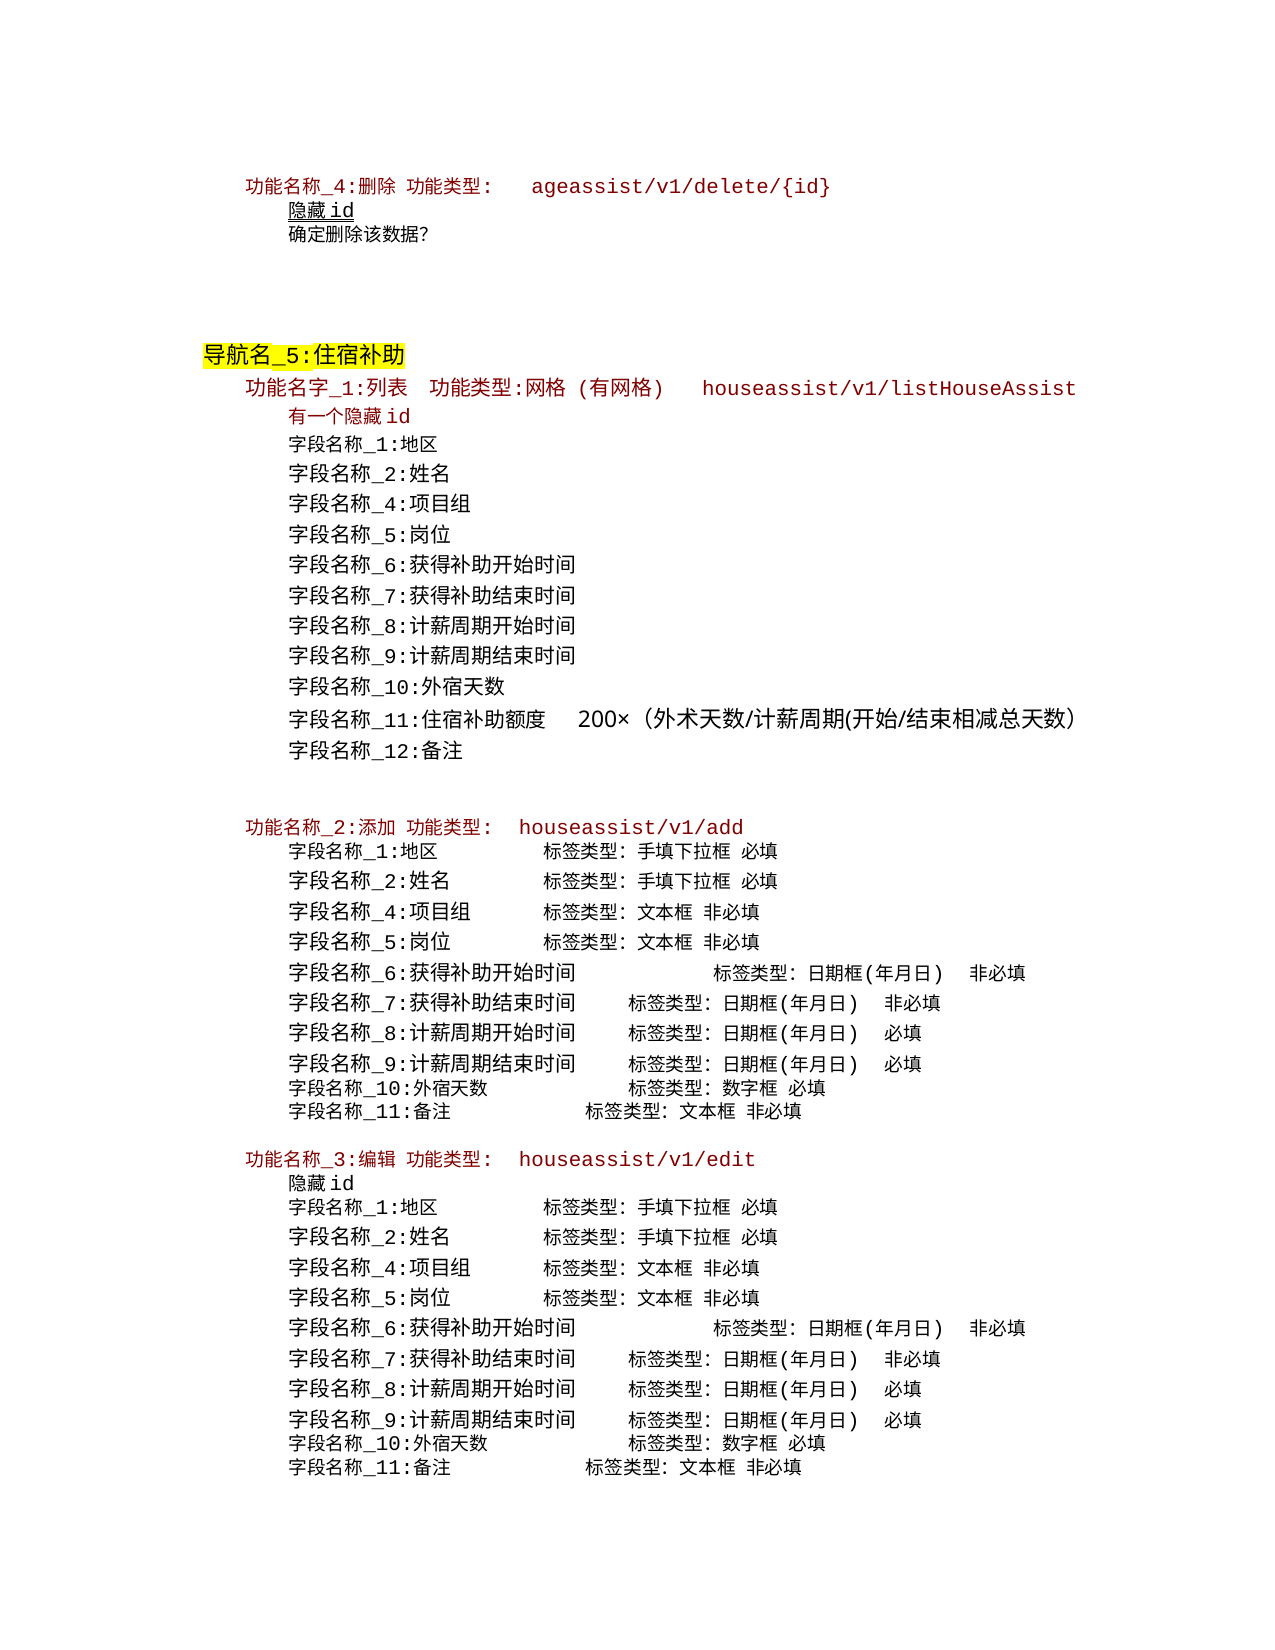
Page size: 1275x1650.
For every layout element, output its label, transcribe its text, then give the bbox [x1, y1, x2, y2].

text 有一个隐藏id [118, 401, 1157, 429]
text 字段名称_12:备注 [118, 734, 1157, 764]
text 字段名称_11:住宿补助额度 200×（外术天数/计薪周期(开始/结束相减总天数） [118, 701, 1157, 734]
text 字段名称_10:外宿天数 [118, 670, 1157, 701]
text 字段名称_11:备注 标签类型：文本框 非必填 [118, 1101, 1157, 1125]
text 字段名称_9:计薪周期结束时间 标签类型：日期框(年月日) 必填 [118, 1403, 1157, 1433]
text 字段名称_8:计薪周期开始时间 标签类型：日期框(年月日) 必填 [118, 1372, 1157, 1403]
text 字段名称_1:地区 标签类型：手填下拉框 必填 [118, 1196, 1157, 1220]
text 字段名称_11:备注 标签类型：文本框 非必填 [118, 1457, 1157, 1481]
text 字段名称_6:获得补助开始时间 [118, 548, 1157, 579]
text 功能名字_1:列表 功能类型:网格 (有网格) houseassist/v1/listHouseAssist [118, 371, 1157, 401]
text 字段名称_4:项目组 标签类型：文本框 非必填 [118, 1251, 1157, 1281]
text 功能名称_4:删除 功能类型: ageassist/v1/delete/{id} [118, 176, 1157, 200]
text 字段名称_7:获得补助结束时间 标签类型：日期框(年月日) 非必填 [118, 1342, 1157, 1372]
text 功能名称_3:编辑 功能类型: houseassist/v1/edit [118, 1149, 1157, 1173]
text 字段名称_5:岗位 标签类型：文本框 非必填 [118, 925, 1157, 956]
text 字段名称_1:地区 [118, 429, 1157, 457]
text 字段名称_2:姓名 标签类型：手填下拉框 必填 [118, 864, 1157, 895]
text 隐藏id [118, 1173, 1157, 1196]
text 字段名称_1:地区 标签类型：手填下拉框 必填 [118, 841, 1157, 864]
text 字段名称_4:项目组 标签类型：文本框 非必填 [118, 895, 1157, 925]
text 字段名称_8:计薪周期开始时间 标签类型：日期框(年月日) 必填 [118, 1017, 1157, 1047]
text 字段名称_10:外宿天数 标签类型：数字框 必填 [118, 1433, 1157, 1457]
text 字段名称_2:姓名 标签类型：手填下拉框 必填 [118, 1220, 1157, 1251]
text 字段名称_8:计薪周期开始时间 [118, 609, 1157, 640]
text 隐藏id [118, 200, 1157, 224]
text 字段名称_9:计薪周期结束时间 标签类型：日期框(年月日) 必填 [118, 1047, 1157, 1077]
text 字段名称_4:项目组 [118, 488, 1157, 518]
text 字段名称_2:姓名 [118, 457, 1157, 488]
text 字段名称_7:获得补助结束时间 标签类型：日期框(年月日) 非必填 [118, 986, 1157, 1017]
text 导航名_5:住宿补助 [118, 342, 1157, 371]
text 字段名称_6:获得补助开始时间 标签类型：日期框(年月日) 非必填 [118, 956, 1157, 986]
text 功能名称_2:添加 功能类型: houseassist/v1/add [118, 817, 1157, 841]
text 确定删除该数据？ [118, 224, 1157, 248]
text 字段名称_6:获得补助开始时间 标签类型：日期框(年月日) 非必填 [118, 1312, 1157, 1342]
text 字段名称_7:获得补助结束时间 [118, 579, 1157, 609]
text 字段名称_5:岗位 标签类型：文本框 非必填 [118, 1281, 1157, 1312]
text 字段名称_10:外宿天数 标签类型：数字框 必填 [118, 1077, 1157, 1101]
text 字段名称_5:岗位 [118, 518, 1157, 548]
text 字段名称_9:计薪周期结束时间 [118, 640, 1157, 670]
